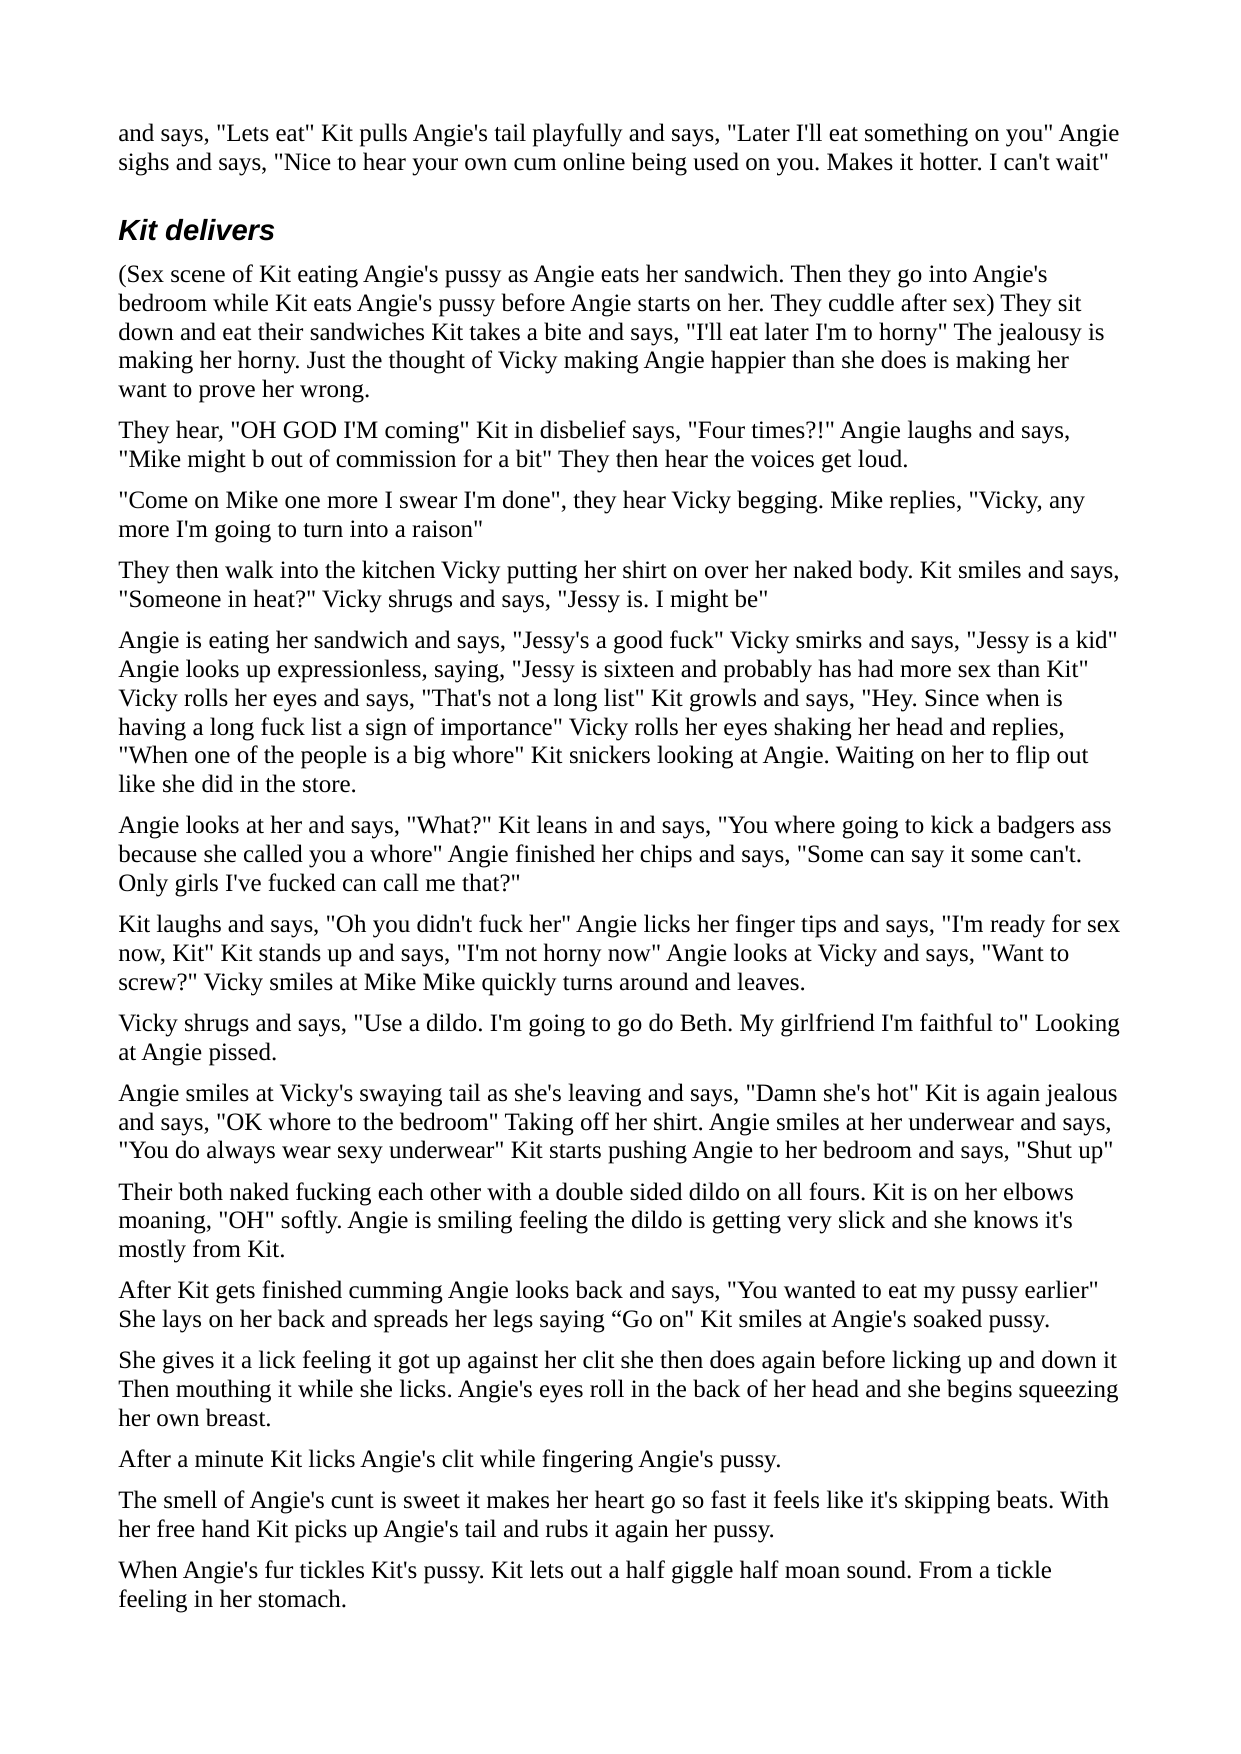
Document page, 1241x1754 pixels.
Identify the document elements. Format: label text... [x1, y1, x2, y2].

subtitle Kit delivers [118, 213, 1122, 247]
text (Sex scene of Kit eating Angie's pussy as Angie eats her sandwich. Then they go into Angie's bedroom while Kit eats Angie's pussy before Angie starts on her. They cuddle after sex) They sit down and eat their sandwiches Kit takes a bite and says, "I'll eat later I'm to horny" The jealousy is making her horny. Just the thought of Vicky making Angie happier than she does is making her want to prove her wrong. [118, 259, 1122, 403]
text Vicky shrugs and says, "Use a dildo. I'm going to go do Beth. My girlfriend I'm faithful to" Looking at Angie pissed. [118, 1008, 1122, 1065]
text and says, "Lets eat" Kit pulls Angie's tail playfully and says, "Later I'll eat something on you" Angie sighs and says, "Nice to hear your own cum online being used on you. Makes it hotter. I can't wait" [118, 118, 1122, 176]
text "Come on Mike one more I swear I'm done", they hear Vicky begging. Mike replies, "Vicky, any more I'm going to turn into a raison" [118, 485, 1122, 543]
text The smell of Angie's cunt is sweet it makes her heart go so fast it feels like it's skipping beats. With her free hand Kit picks up Angie's tail and rubs it again her pussy. [118, 1485, 1122, 1543]
text She gives it a lick feeling it got up against her clit she then does again before licking up and down it Then mouthing it while she licks. Angie's eyes roll in the back of her head and she begins squeezing her own breast. [118, 1345, 1122, 1432]
text They then walk into the kitchen Vicky putting her shirt on over her naked body. Kit smiles and says, "Someone in heat?" Vicky shrugs and says, "Jessy is. I might be" [118, 555, 1122, 613]
text Kit laughs and says, "Oh you didn't fuck her" Angie licks her finger tips and says, "I'm ready for sex now, Kit" Kit stands up and says, "I'm not horny now" Angie looks at Vicky and says, "Want to screw?" Vicky smiles at Mike Mike quickly turns around and leaves. [118, 909, 1122, 995]
text Their both naked fucking each other with a double sided dildo on all fours. Kit is on her elbows moaning, "OH" softly. Angie is smiling feeling the dildo is getting very slick and she knows it's mostly from Kit. [118, 1177, 1122, 1263]
text Angie smiles at Vicky's swaying tail as she's leaving and says, "Damn she's hot" Kit is again jealous and says, "OK whore to the bedroom" Taking off her shirt. Angie smiles at her underwear and says, "You do always wear sexy underwear" Kit starts pushing Angie to her bedroom and says, "Shut up" [118, 1078, 1122, 1164]
text Angie is eating her sandwich and says, "Jessy's a good fuck" Vicky smirks and says, "Jessy is a kid" Angie looks up expressionless, saying, "Jessy is sixteen and probably has had more sex than Kit" Vicky rolls her eyes and says, "That's not a long list" Kit growls and says, "Hey. Since when is having a long fuck list a sign of importance" Vicky rolls her eyes shaking her head and replies, "When one of the people is a big whore" Kit snickers looking at Angie. Waiting on her to flip out like she did in the store. [118, 625, 1122, 798]
text When Angie's fur tickles Kit's pussy. Kit lets out a half giggle half moan sound. From a tickle feeling in her stomach. [118, 1555, 1122, 1613]
text After Kit gets finished cumming Angie looks back and says, "You wanted to eat my pussy earlier" She lays on her back and spreads her legs saying “Go on" Kit smiles at Angie's soaked pussy. [118, 1275, 1122, 1333]
text Angie looks at her and says, "What?" Kit leans in and says, "You where going to kick a badgers ass because she called you a whore" Angie finished her chips and says, "Some can say it some can't. Only girls I've fucked can call me that?" [118, 810, 1122, 897]
text After a minute Kit licks Angie's clit while fingering Angie's pussy. [118, 1444, 1122, 1473]
text They hear, "OH GOD I'M coming" Kit in disbelief says, "Four times?!" Angie laughs and says, "Mike might b out of commission for a bit" They then hear the voices get loud. [118, 415, 1122, 473]
